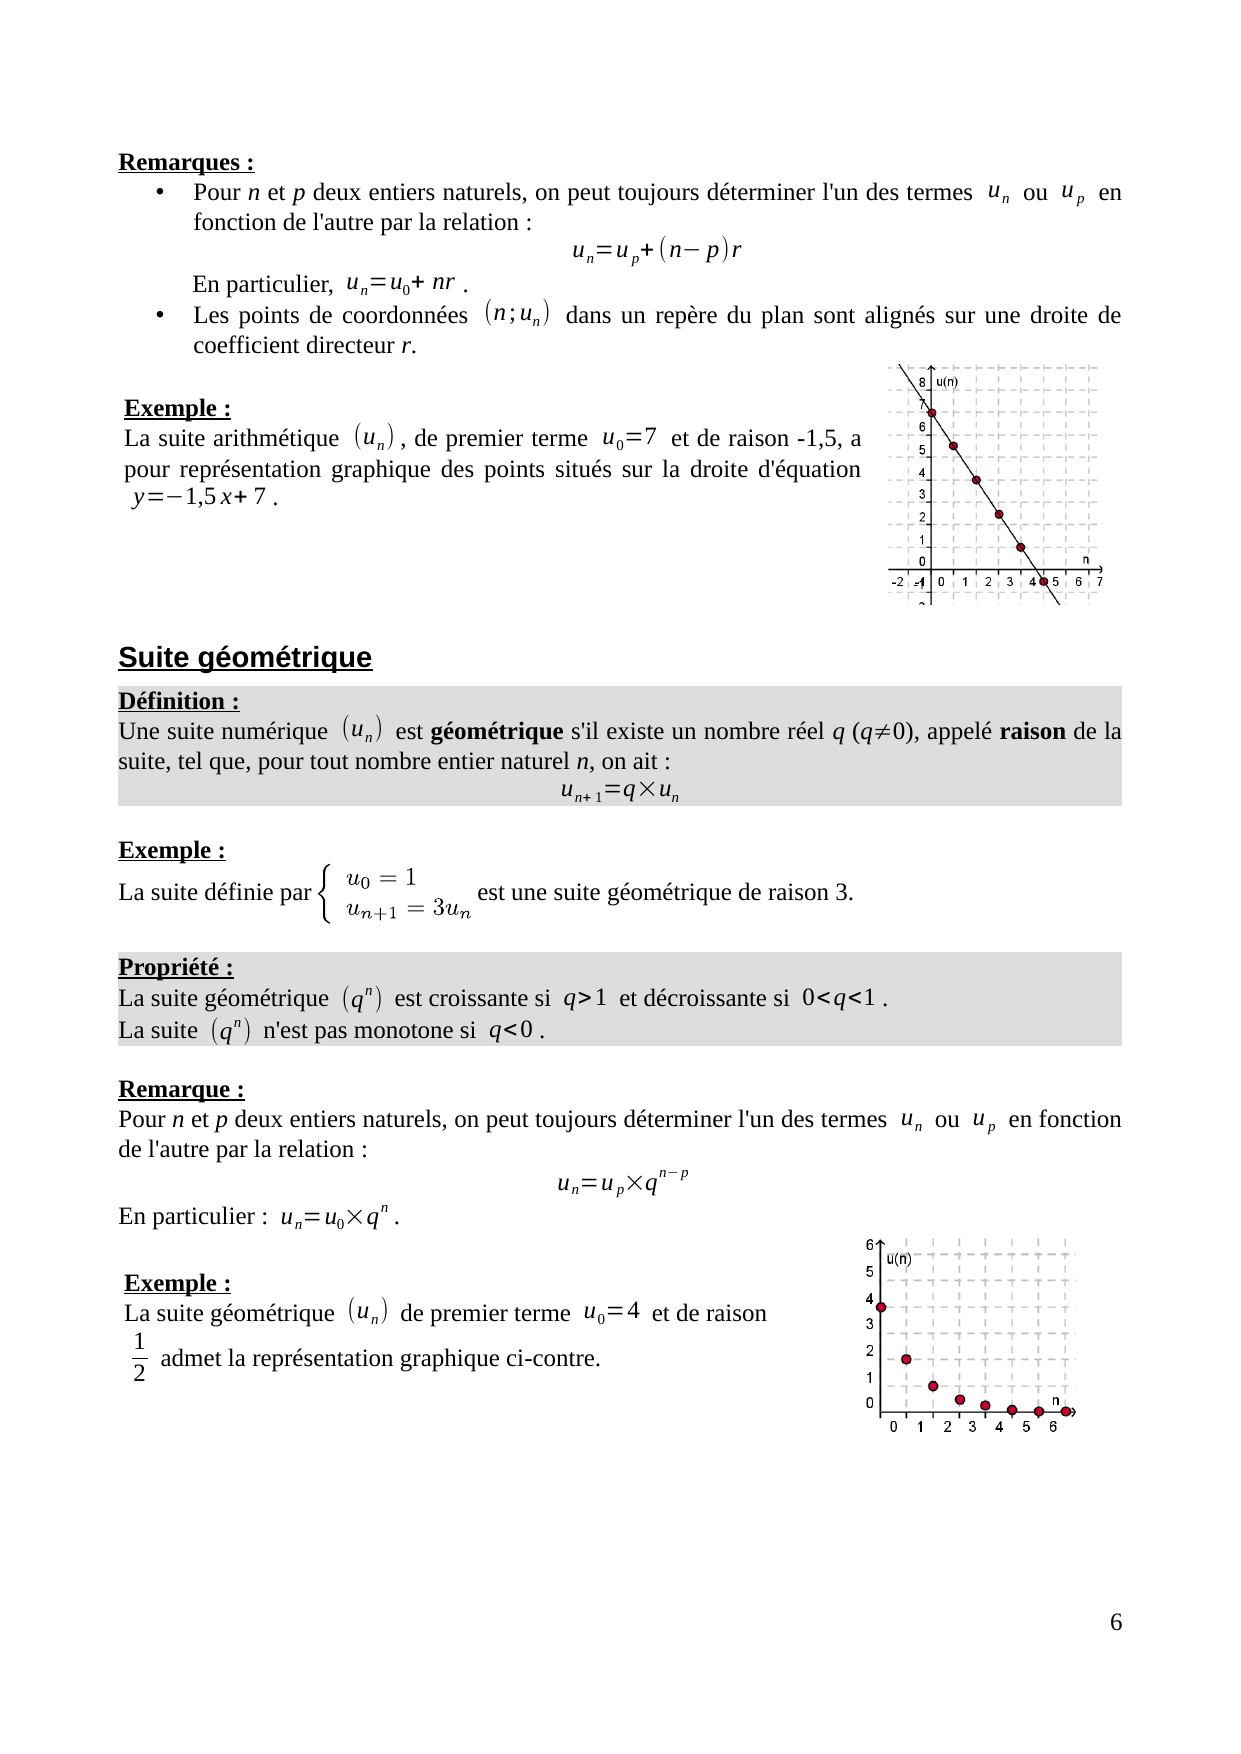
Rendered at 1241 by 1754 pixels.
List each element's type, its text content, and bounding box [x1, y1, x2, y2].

text Propriété : [118, 952, 1122, 981]
text En particulier : . [118, 1198, 1122, 1233]
text La suite géométrique est croissante si et décroissante si . [118, 981, 1122, 1013]
text Exemple : [118, 835, 1122, 864]
text La suite n'est pas monotone si . [118, 1013, 1122, 1046]
list Les points de coordonnées dans un repère du plan sont alignés sur une droite de coefficient directeur r. [156, 299, 1122, 359]
subtitle Suite géométrique [118, 640, 1122, 673]
table_header Exemple : La suite arithmétique , de premier terme et de raison -1,5, a pour représentation graphique des points situés sur la droite d'équation . [118, 359, 868, 615]
list Pour n et p deux entiers naturels, on peut toujours déterminer l'un des termes ou en fonction de l'autre par la relation : [156, 176, 1122, 236]
text Pour n et p deux entiers naturels, on peut toujours déterminer l'un des termes ou en fonction de l'autre par la relation : [118, 1103, 1122, 1163]
text est une suite géométrique de raison 3. [321, 864, 1122, 924]
text La suite définie par [118, 864, 328, 924]
text En particulier, . [118, 267, 1122, 299]
text Remarque : [118, 1074, 1122, 1103]
table_header [868, 359, 1123, 615]
table_header Exemple : La suite géométrique de premier terme et de raison admet la représentation graphique ci-contre. [118, 1233, 809, 1451]
text Remarques : [118, 147, 1122, 176]
table_header [809, 1233, 1123, 1451]
text Définition : [118, 686, 1122, 714]
text Une suite numérique est géométrique s'il existe un nombre réel q (q≠0), appelé raison de la suite, tel que, pour tout nombre entier naturel n, on ait : [118, 714, 1122, 775]
